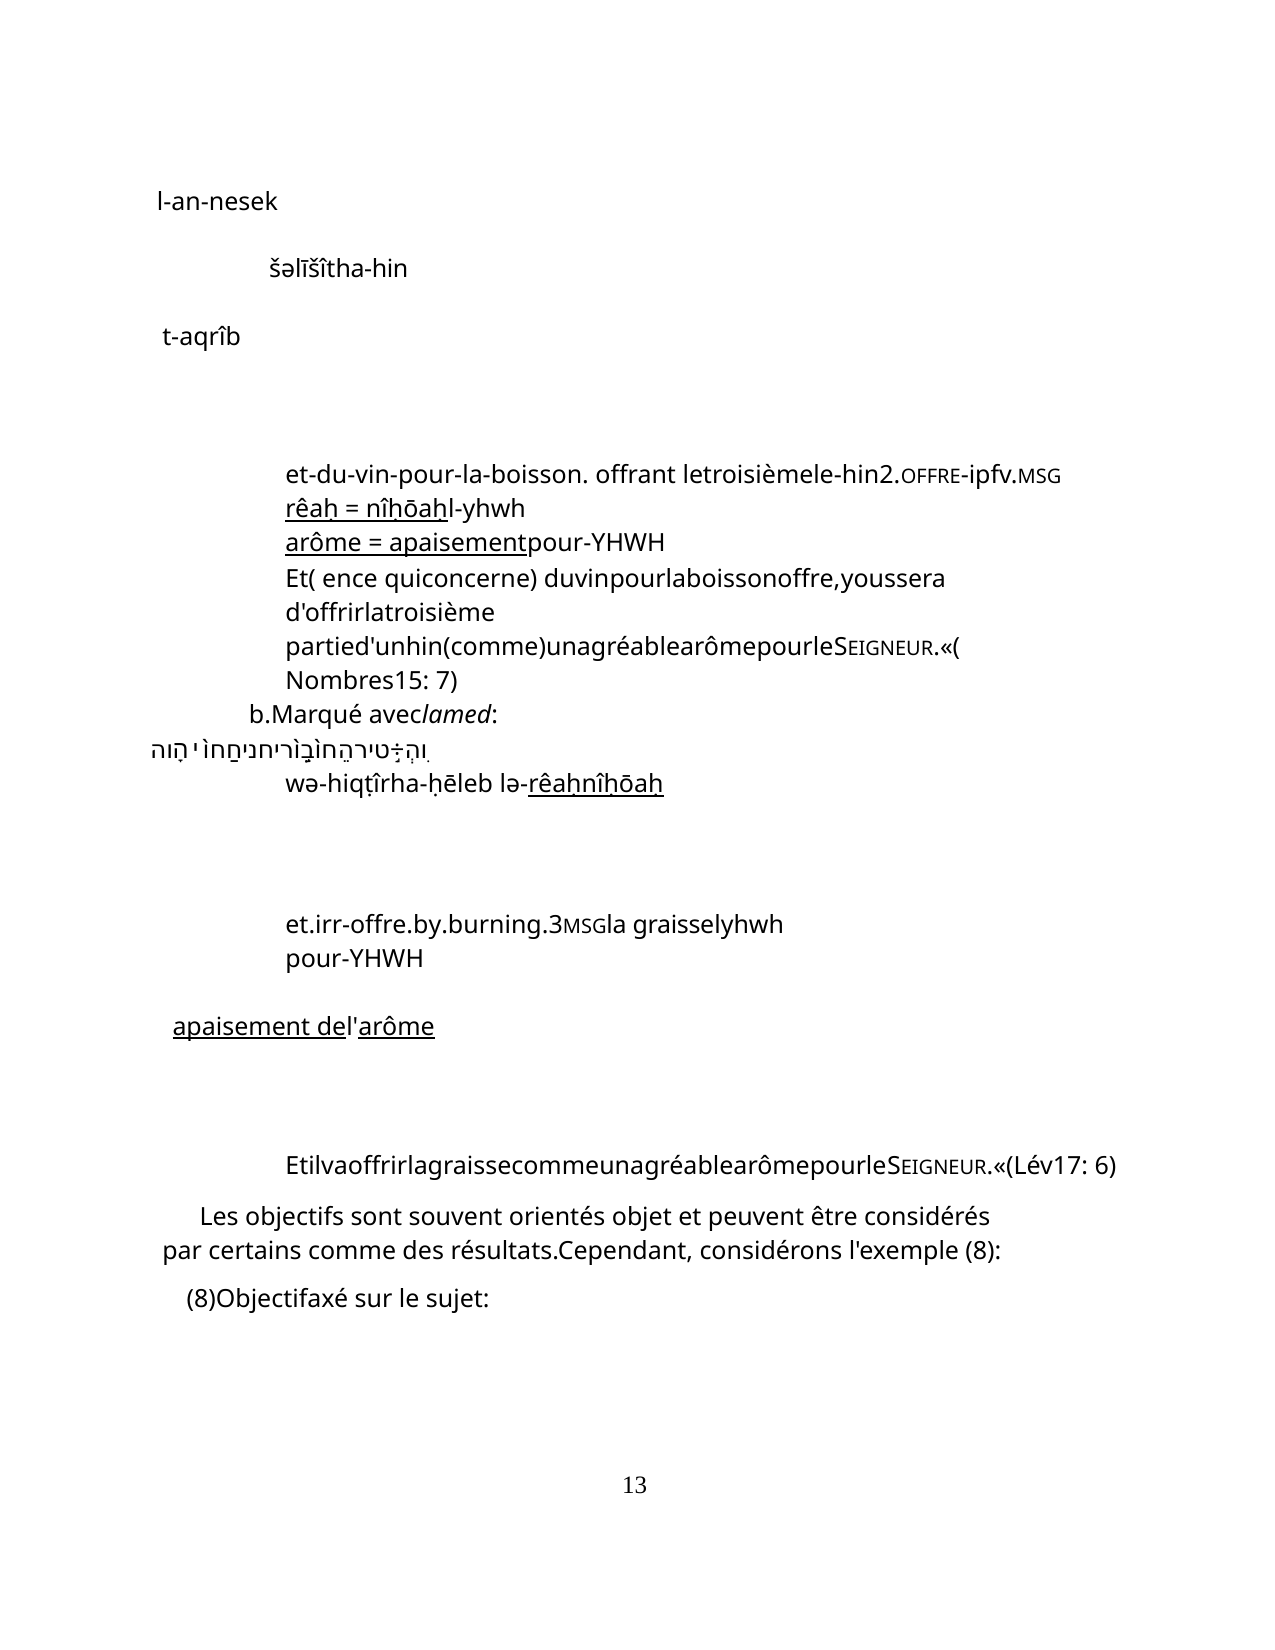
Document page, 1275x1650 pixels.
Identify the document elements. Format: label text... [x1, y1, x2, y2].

text וִהְ÷ִ֣טירהֵחìבìֵ֥ריחניחַחìיהָוה [150, 732, 579, 766]
text l-an-nesek [157, 150, 1125, 218]
text (8)Objectifaxé sur le sujet: [186, 1281, 1125, 1315]
text b.Marqué aveclamed: [249, 697, 1125, 731]
text EtilvaoffrirlagraissecommeunagréablearômepourleSeigneur.«(Lév17: 6) [285, 1146, 1125, 1182]
text rêaḥ = nîḥōaḥl-yhwh [285, 491, 1125, 525]
text Les objectifs sont souvent orientés objet et peuvent être considérés par certains comme des résultats.Cependant, considérons l'exemple (8): [162, 1199, 1008, 1267]
text arôme = apaisementpour-YHWH [285, 525, 1125, 559]
text wə-hiqṭîrha-ḥēleb lə-rêaḥnîḥōaḥ [285, 766, 1125, 800]
text et-du-vin-pour-la-boisson. offrant letroisièmele-hin2.offre-ipfv.msg [285, 457, 1125, 491]
text šəlīšîtha-hin [269, 218, 1125, 285]
text pour-YHWH [285, 941, 1125, 975]
text et.irr-offre.by.burning.3msgla graisselyhwh [285, 907, 1125, 941]
text t-aqrîb [162, 285, 1125, 353]
text Et( ence quiconcerne) duvinpourlaboissonoffre,youssera d'offrirlatroisième partied'unhin(comme)unagréablearômepourleSeigneur.«(Nombres15: 7) [285, 560, 963, 697]
text apaisement del'arôme [172, 975, 1125, 1042]
